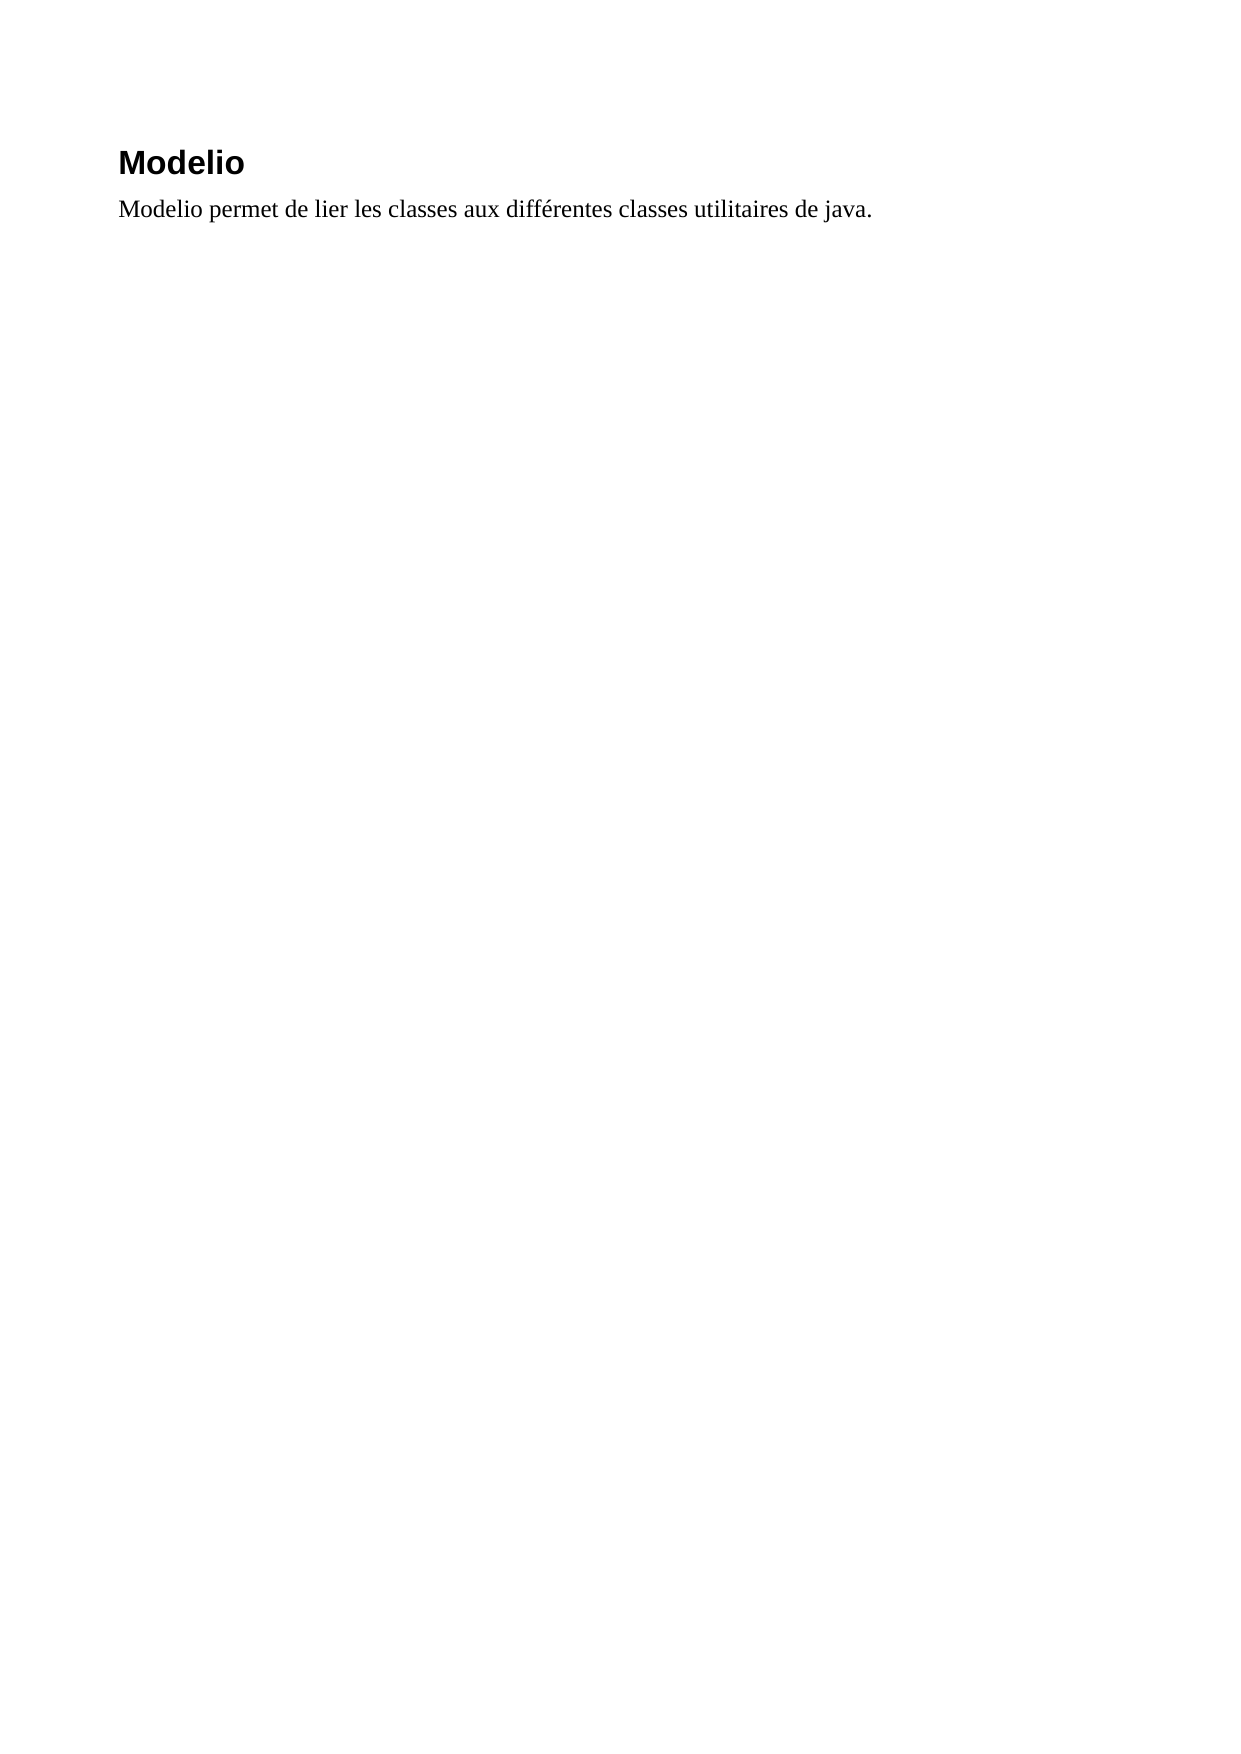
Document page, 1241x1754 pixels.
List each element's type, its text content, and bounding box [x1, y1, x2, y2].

text Modelio permet de lier les classes aux différentes classes utilitaires de java. [118, 194, 1122, 223]
subtitle Modelio [118, 143, 1122, 182]
